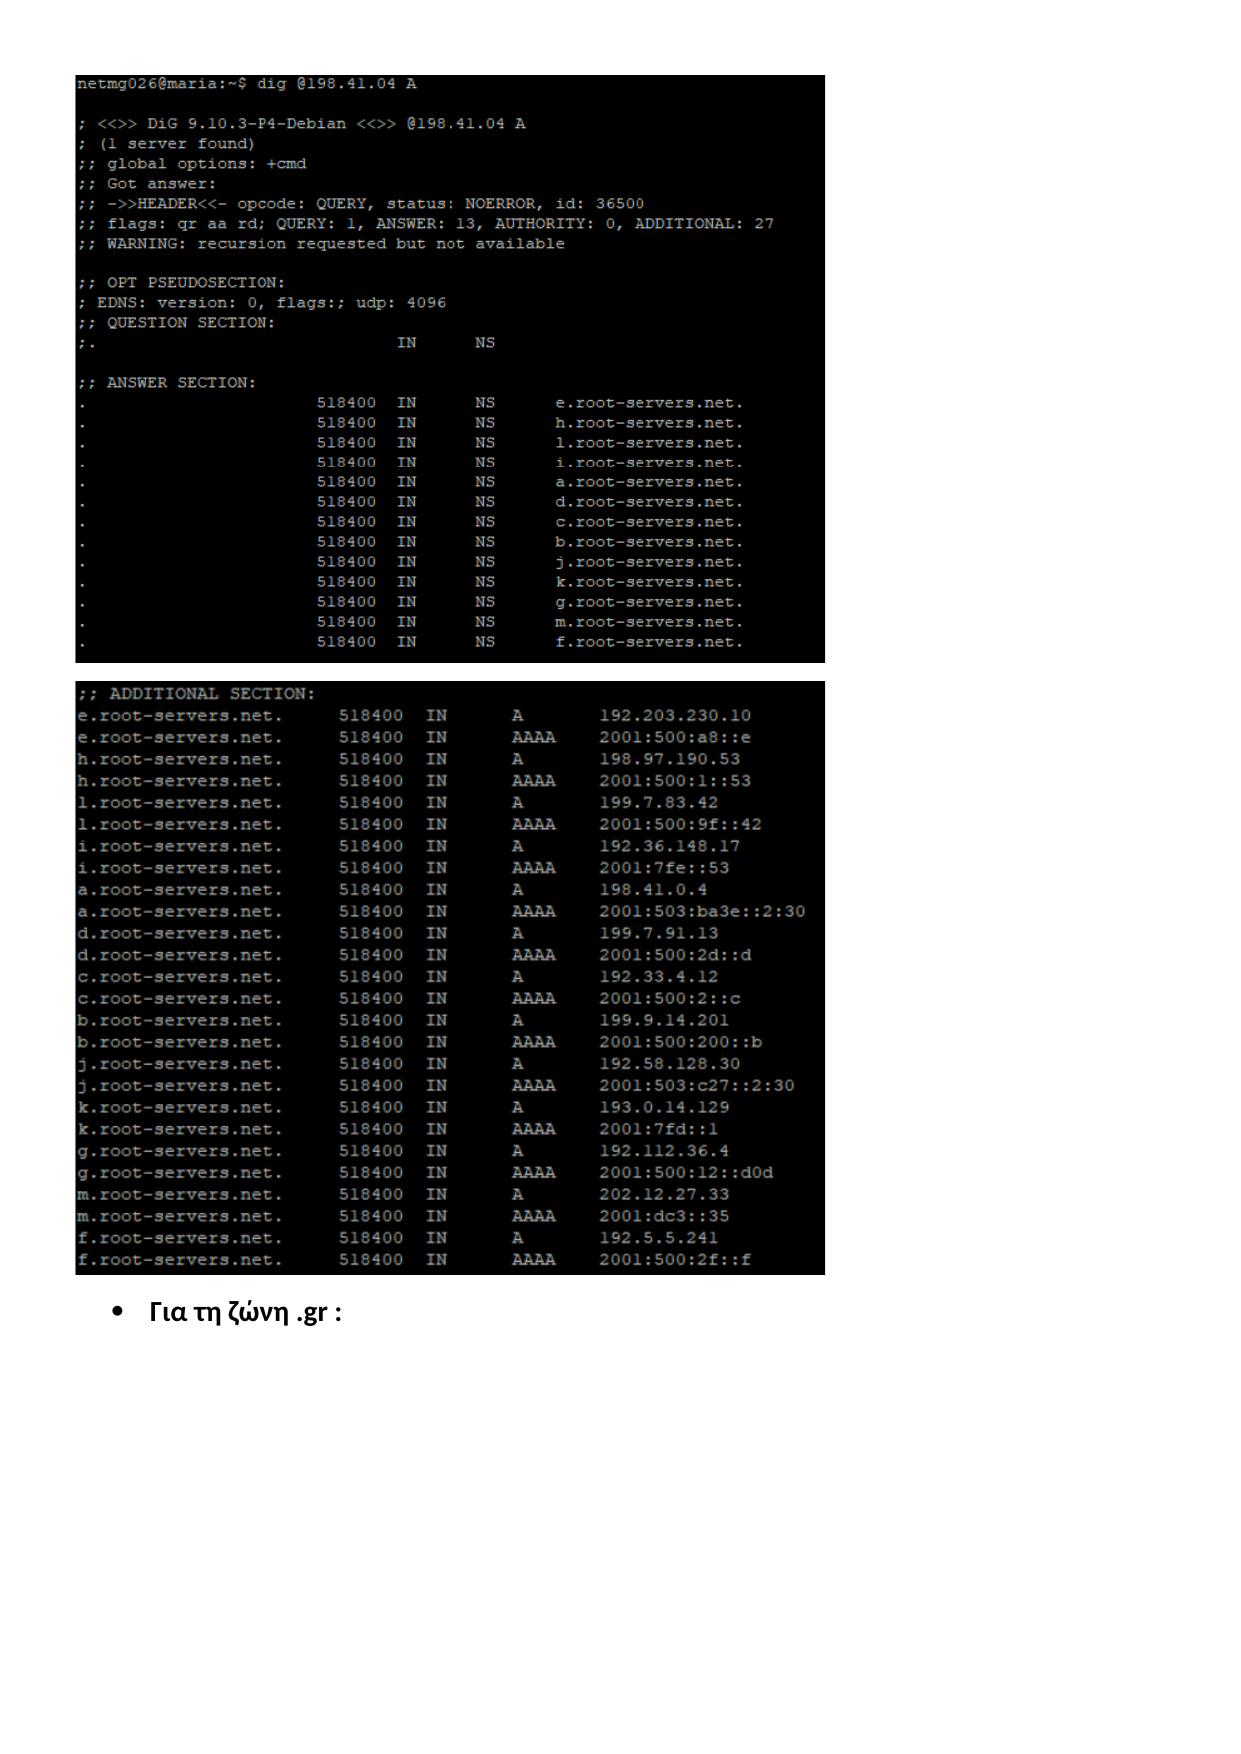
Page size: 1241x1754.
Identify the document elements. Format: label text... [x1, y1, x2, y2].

list Για τη ζώνη .gr : [112, 1293, 1165, 1329]
